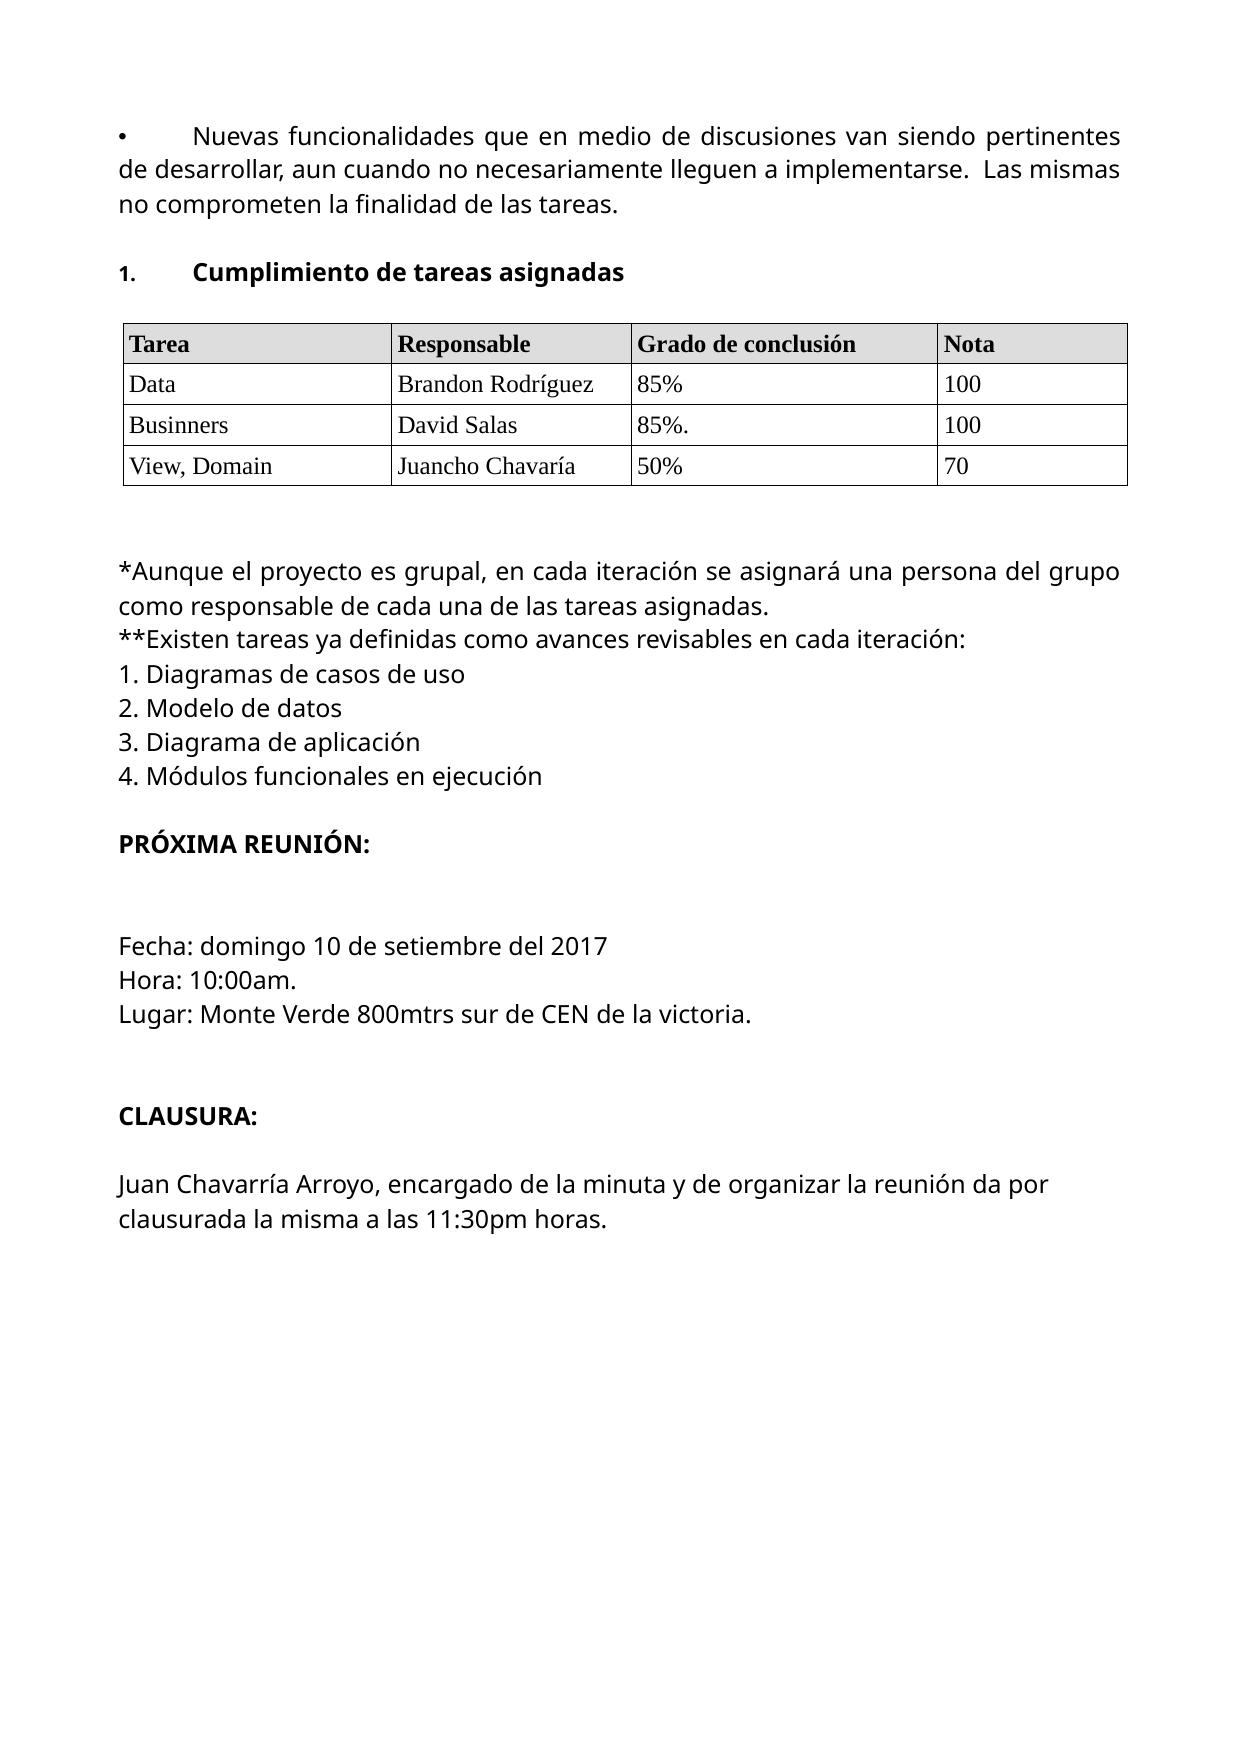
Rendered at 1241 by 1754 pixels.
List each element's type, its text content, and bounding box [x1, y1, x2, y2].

text 4. Módulos funcionales en ejecución [118, 758, 1122, 792]
table_cell 85% [632, 364, 937, 404]
text PRÓXIMA REUNIÓN: [118, 827, 1122, 861]
text 3. Diagrama de aplicación [118, 724, 1122, 758]
text 1. Diagramas de casos de uso [118, 656, 1122, 690]
table_cell Data [124, 364, 391, 404]
text CLAUSURA: [118, 1099, 1122, 1133]
text *Aunque el proyecto es grupal, en cada iteración se asignará una persona del grupo como responsable de cada una de las tareas asignadas. [118, 554, 1122, 622]
table_header Nota [938, 324, 1127, 363]
table_cell David Salas [392, 405, 631, 445]
text **Existen tareas ya definidas como avances revisables en cada iteración: [118, 622, 1122, 656]
table_cell Businners [124, 405, 391, 445]
table_cell 100 [938, 405, 1127, 445]
text Fecha: domingo 10 de setiembre del 2017 [118, 929, 1122, 963]
text Lugar: Monte Verde 800mtrs sur de CEN de la victoria. [118, 997, 1122, 1031]
table_cell 85%. [632, 405, 937, 445]
table_cell 70 [938, 446, 1127, 485]
table_header Grado de conclusión [632, 324, 937, 363]
table_cell 100 [938, 364, 1127, 404]
text Juan Chavarría Arroyo, encargado de la minuta y de organizar la reunión da por clausurada la misma a las 11:30pm horas. [118, 1167, 1122, 1235]
table_header Responsable [392, 324, 631, 363]
list Cumplimiento de tareas asignadas [118, 254, 1122, 288]
table_header Tarea [124, 324, 391, 363]
text Hora: 10:00am. [118, 963, 1122, 997]
table_cell View, Domain [124, 446, 391, 485]
table_cell Brandon Rodríguez [392, 364, 631, 404]
text 2. Modelo de datos [118, 690, 1122, 724]
list Nuevas funcionalidades que en medio de discusiones van siendo pertinentes de desarrollar, aun cuando no necesariamente lleguen a implementarse. Las mismas no comprometen la finalidad de las tareas. [118, 118, 1122, 220]
table_cell 50% [632, 446, 937, 485]
table_cell Juancho Chavaría [392, 446, 631, 485]
